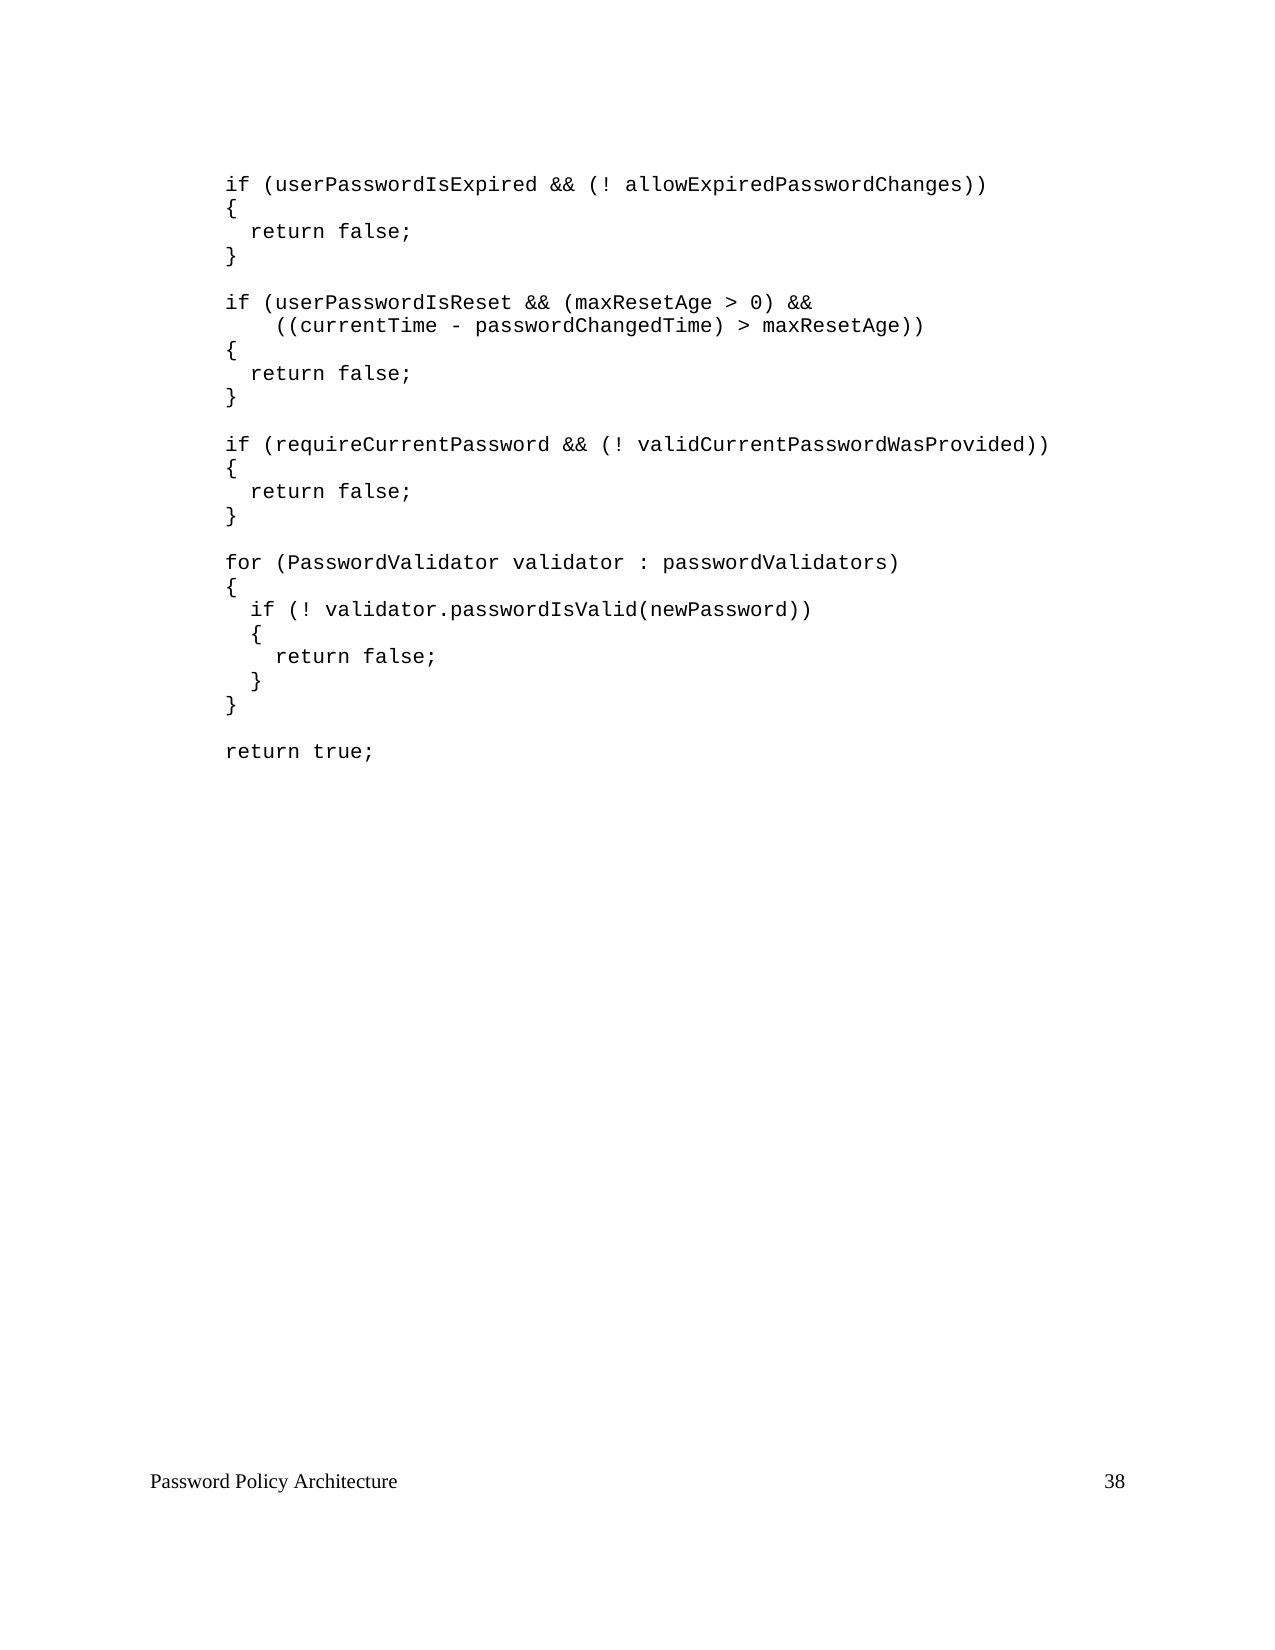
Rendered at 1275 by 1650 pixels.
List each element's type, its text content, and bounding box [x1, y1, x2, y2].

text { [225, 457, 1125, 481]
text { [225, 623, 1125, 647]
text { [225, 576, 1125, 599]
text if (userPasswordIsExpired && (! allowExpiredPasswordChanges)) [225, 174, 1125, 197]
text return true; [225, 741, 1125, 765]
text if (userPasswordIsReset && (maxResetAge > 0) && [225, 292, 1125, 316]
text for (PasswordValidator validator : passwordValidators) [225, 552, 1125, 576]
text return false; [225, 647, 1125, 670]
text if (! validator.passwordIsValid(newPassword)) [225, 599, 1125, 623]
text return false; [225, 221, 1125, 244]
text return false; [225, 363, 1125, 386]
text ((currentTime - passwordChangedTime) > maxResetAge)) [225, 316, 1125, 339]
text } [225, 670, 1125, 694]
text { [225, 197, 1125, 221]
text if (requireCurrentPassword && (! validCurrentPasswordWasProvided)) [225, 434, 1125, 457]
text } [225, 505, 1125, 528]
text return false; [225, 481, 1125, 505]
text { [225, 339, 1125, 363]
text } [225, 694, 1125, 717]
text } [225, 386, 1125, 410]
text } [225, 244, 1125, 268]
